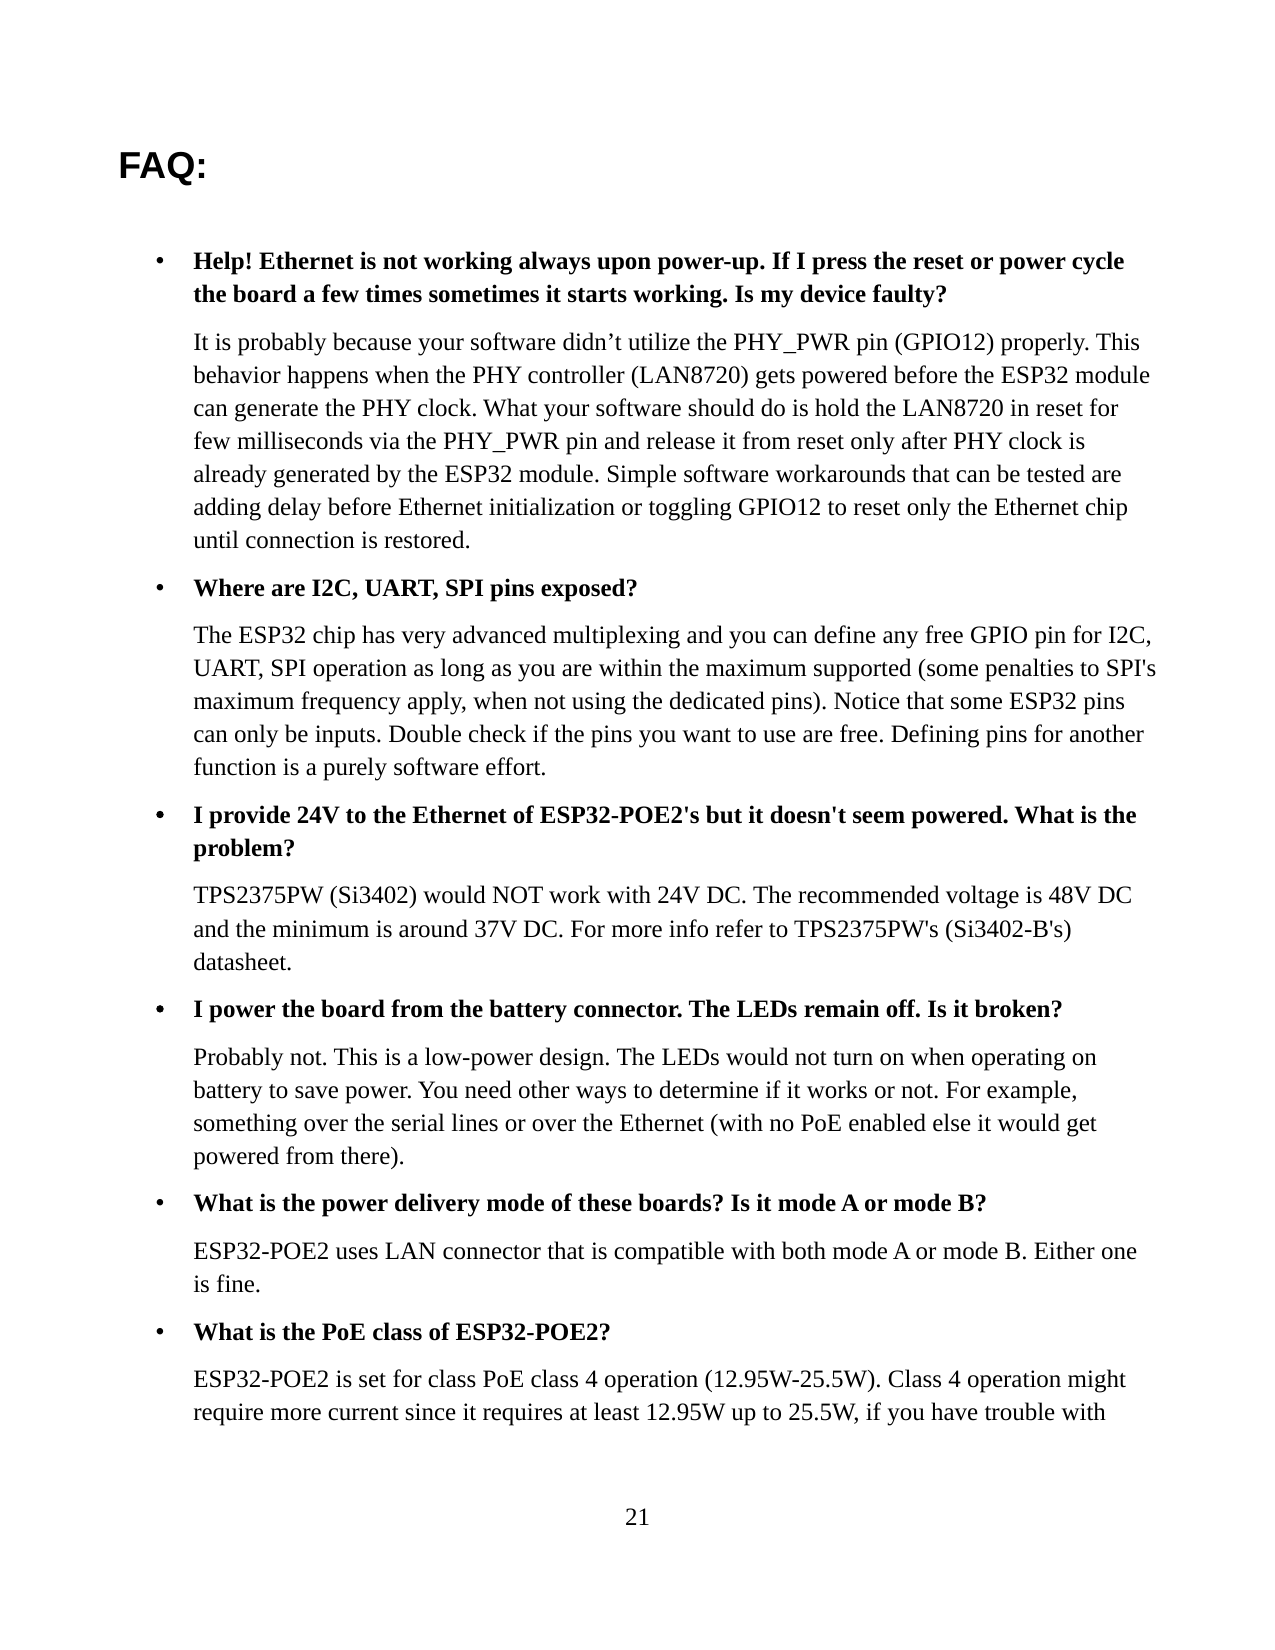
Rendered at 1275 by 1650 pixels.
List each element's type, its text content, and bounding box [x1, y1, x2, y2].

list The ESP32 chip has very advanced multiplexing and you can define any free GPIO pin for I2C, UART, SPI operation as long as you are within the maximum supported (some penalties to SPI's maximum frequency apply, when not using the dedicated pins). Notice that some ESP32 pins can only be inputs. Double check if the pins you want to use are free. Defining pins for another function is a purely software effort. [156, 620, 1157, 781]
list Help! Ethernet is not working always upon power-up. If I press the reset or power cycle the board a few times sometimes it starts working. Is my device faulty? [156, 246, 1157, 308]
list What is the PoE class of ESP32-POE2? [156, 1317, 1157, 1346]
list What is the power delivery mode of these boards? Is it mode A or mode B? [156, 1188, 1157, 1217]
subtitle FAQ: [118, 143, 1157, 186]
list ESP32-POE2 is set for class PoE class 4 operation (12.95W-25.5W). Class 4 operation might require more current since it requires at least 12.95W up to 25.5W, if you have trouble with [156, 1364, 1157, 1426]
list I power the board from the battery connector. The LEDs remain off. Is it broken? [156, 994, 1157, 1023]
list It is probably because your software didn’t utilize the PHY_PWR pin (GPIO12) properly. This behavior happens when the PHY controller (LAN8720) gets powered before the ESP32 module can generate the PHY clock. What your software should do is hold the LAN8720 in reset for few milliseconds via the PHY_PWR pin and release it from reset only after PHY clock is already generated by the ESP32 module. Simple software workarounds that can be tested are adding delay before Ethernet initialization or toggling GPIO12 to reset only the Ethernet chip until connection is restored. [156, 327, 1157, 554]
list I provide 24V to the Ethernet of ESP32-POE2's but it doesn't seem powered. What is the problem? [156, 800, 1157, 862]
list Probably not. This is a low-power design. The LEDs would not turn on when operating on battery to save power. You need other ways to determine if it works or not. For example, something over the serial lines or over the Ethernet (with no PoE enabled else it would get powered from there). [156, 1042, 1157, 1170]
list Where are I2C, UART, SPI pins exposed? [156, 573, 1157, 601]
list ESP32-POE2 uses LAN connector that is compatible with both mode A or mode B. Either one is fine. [156, 1236, 1157, 1298]
list TPS2375PW (Si3402) would NOT work with 24V DC. The recommended voltage is 48V DC and the minimum is around 37V DC. For more info refer to TPS2375PW's (Si3402-B's) datasheet. [156, 881, 1157, 975]
